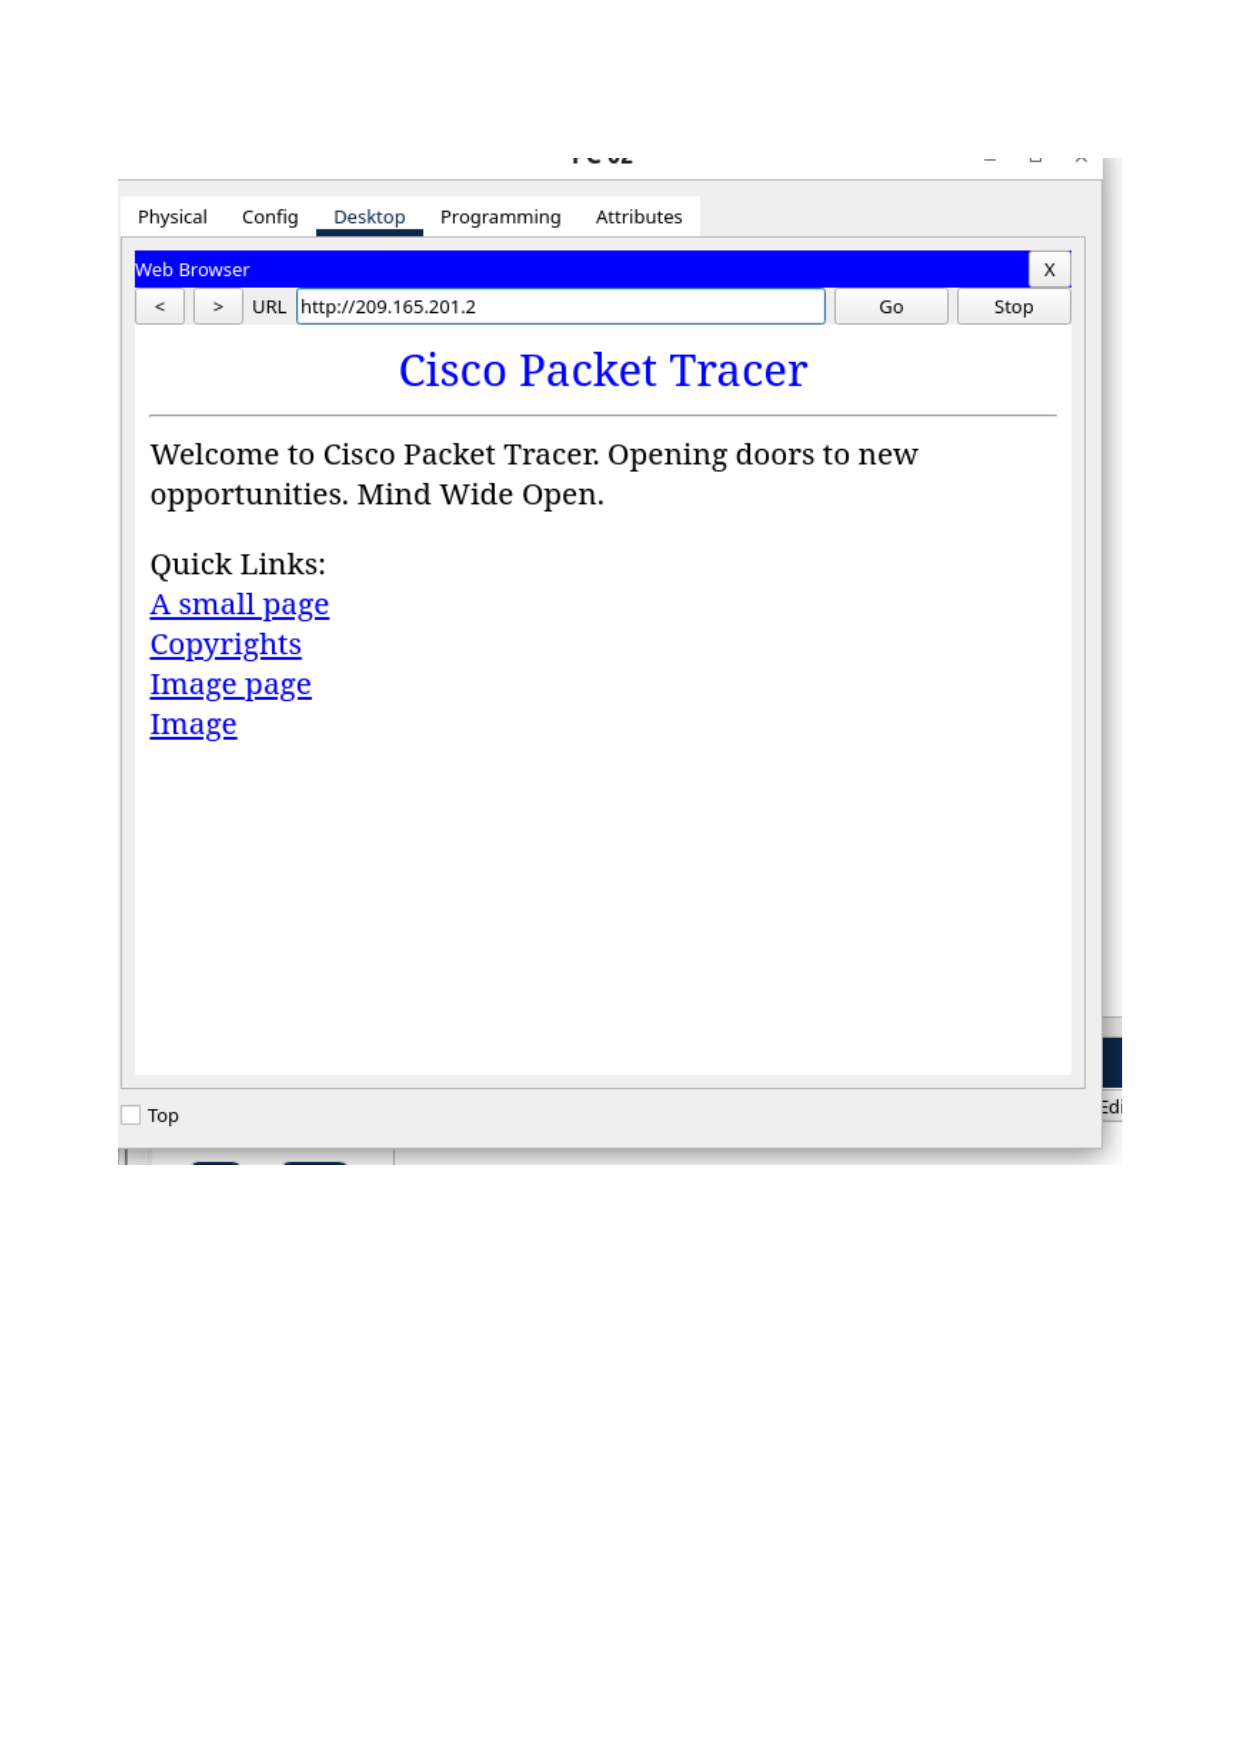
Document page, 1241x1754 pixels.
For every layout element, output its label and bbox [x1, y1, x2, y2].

picture [118, 158, 1123, 1165]
